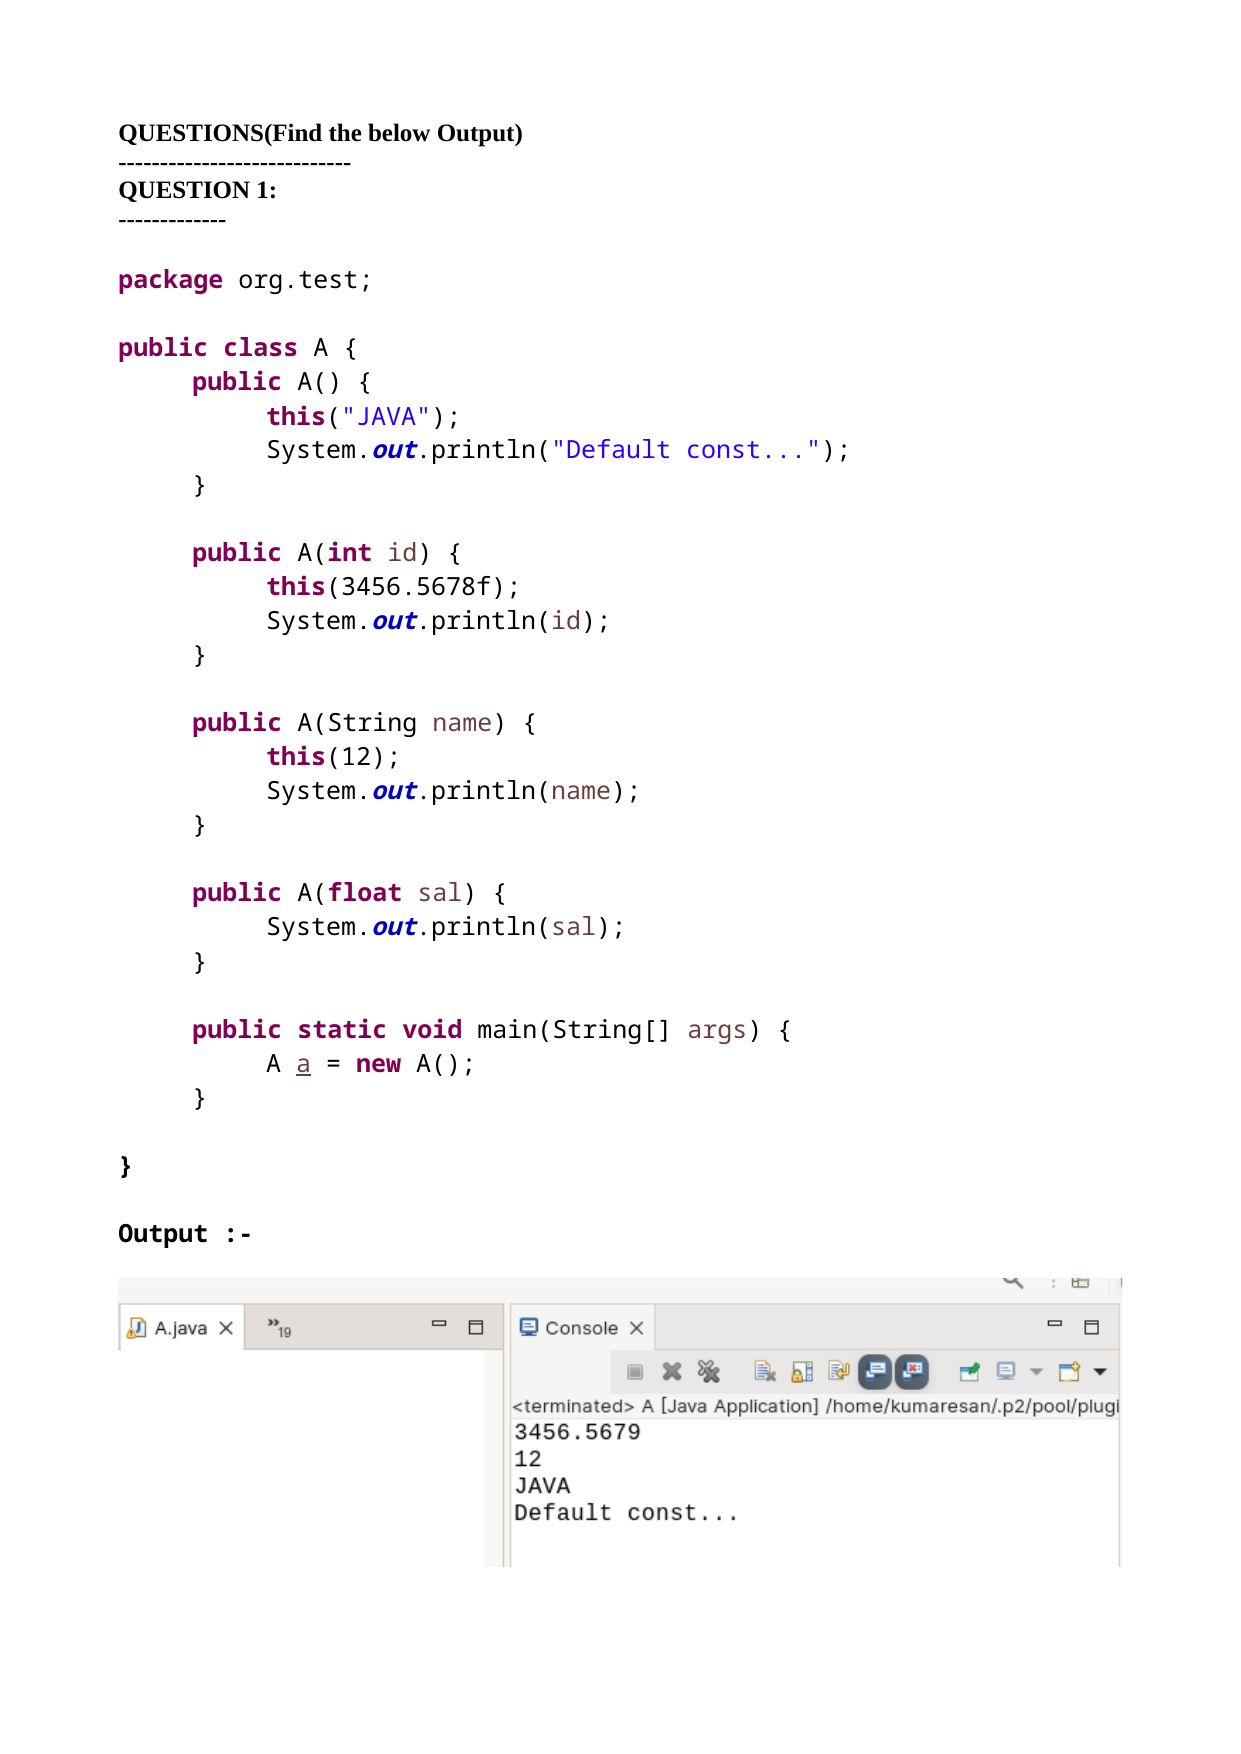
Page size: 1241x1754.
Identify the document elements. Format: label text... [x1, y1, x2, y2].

text System.out.println(id); [118, 602, 1122, 637]
text System.out.println(name); [118, 773, 1122, 807]
text public A(String name) { [118, 705, 1122, 739]
text } [118, 1079, 1122, 1113]
text } [118, 466, 1122, 500]
text public class A { [118, 330, 1122, 364]
text public static void main(String[] args) { [118, 1011, 1122, 1045]
text } [118, 637, 1122, 671]
text System.out.println(sal); [118, 909, 1122, 943]
text ---------------------------- [118, 147, 1122, 176]
text A a = new A(); [118, 1045, 1122, 1079]
text public A(float sal) { [118, 875, 1122, 909]
text System.out.println("Default const..."); [118, 432, 1122, 466]
text this(12); [118, 739, 1122, 773]
text QUESTION 1: [118, 176, 1122, 204]
text this(3456.5678f); [118, 568, 1122, 602]
text [118, 1567, 1122, 1635]
text } [118, 943, 1122, 977]
text public A() { [118, 364, 1122, 398]
picture [118, 1278, 1123, 1567]
text ------------- [118, 204, 1122, 233]
text this("JAVA"); [118, 398, 1122, 432]
text } Output :- [118, 1147, 1122, 1250]
text package org.test; [118, 262, 1122, 296]
text public A(int id) { [118, 534, 1122, 568]
text } [118, 807, 1122, 841]
text QUESTIONS(Find the below Output) [118, 118, 1122, 147]
